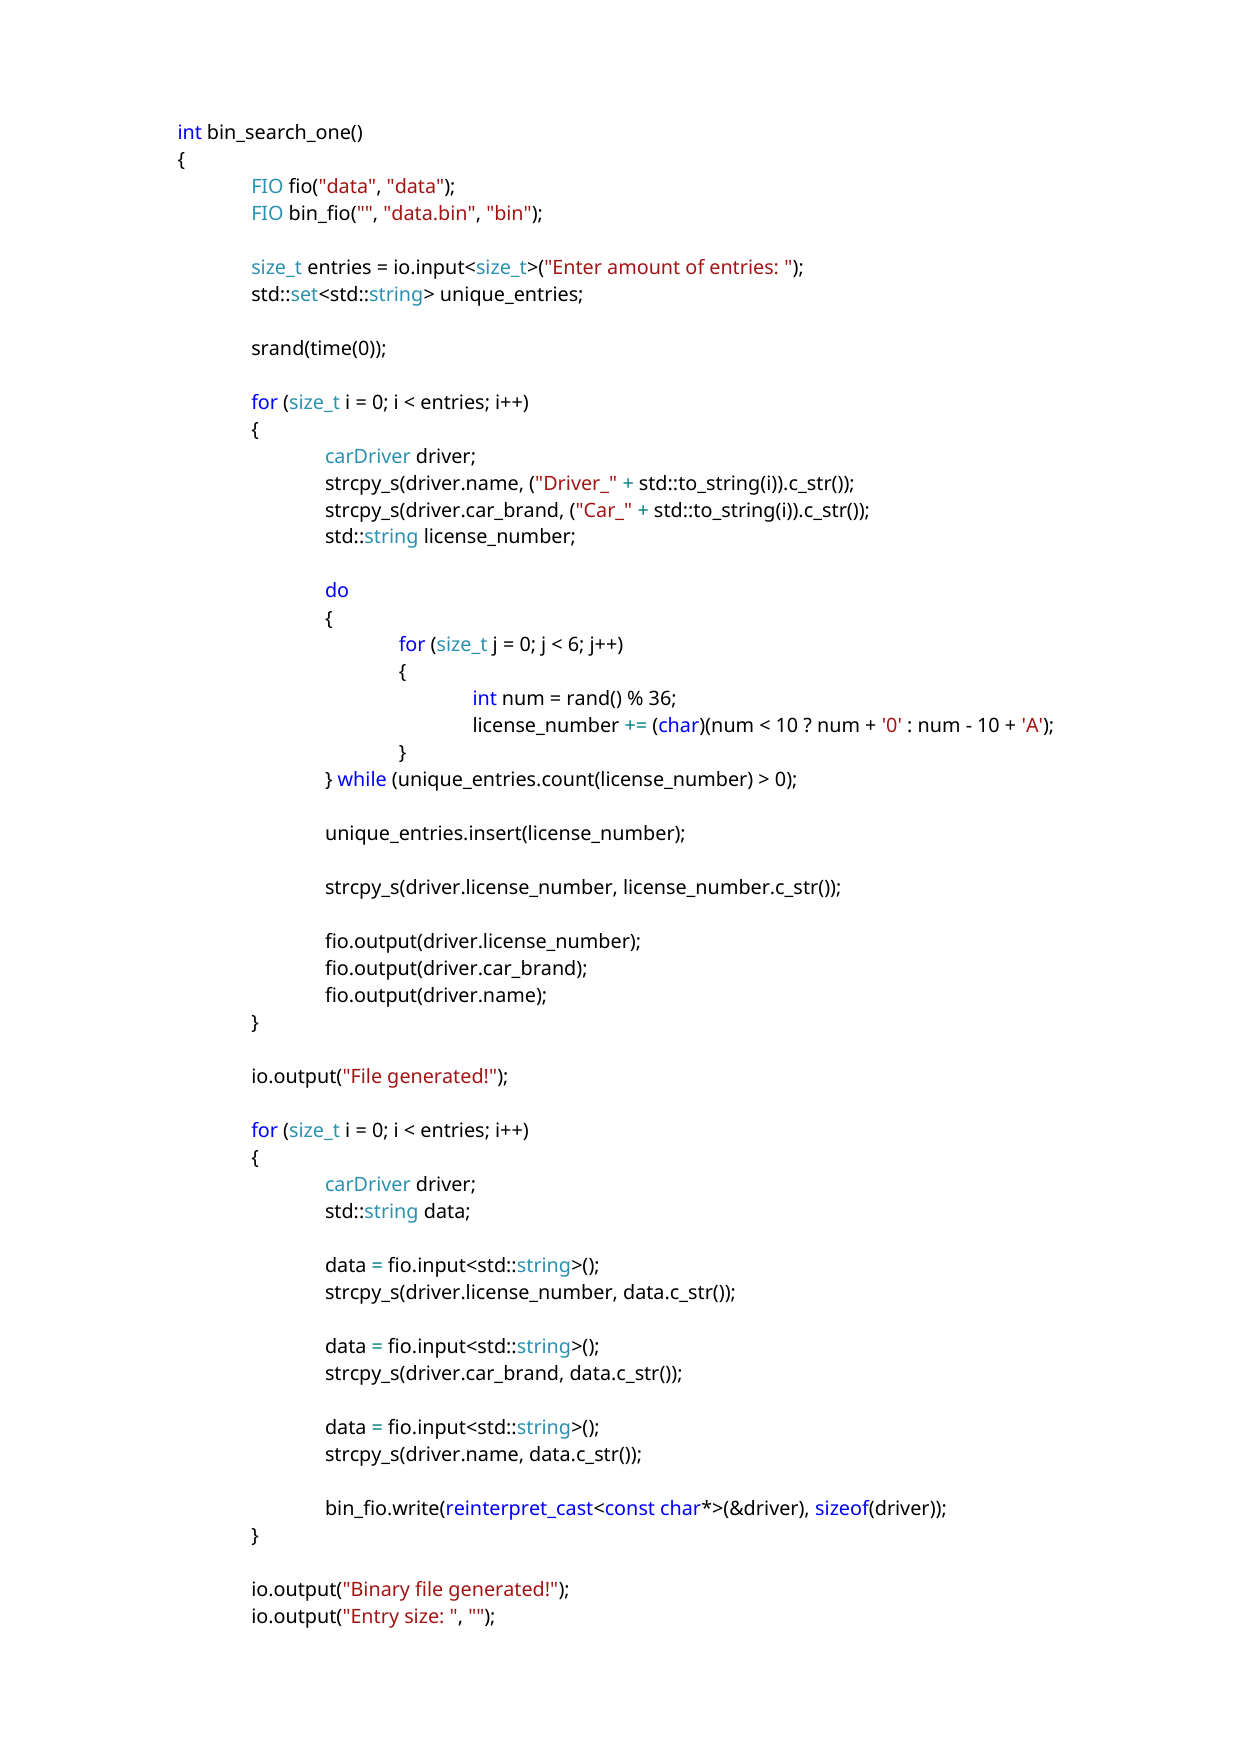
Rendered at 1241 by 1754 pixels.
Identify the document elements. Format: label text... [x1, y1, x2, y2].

text int bin_search_one() [177, 118, 1152, 145]
text strcpy_s(driver.car_brand, data.c_str()); [177, 1359, 1152, 1386]
text strcpy_s(driver.name, data.c_str()); [177, 1440, 1152, 1467]
text carDriver driver; [177, 1170, 1152, 1197]
text std::set<std::string> unique_entries; [177, 280, 1152, 307]
text } [177, 739, 1152, 766]
text bin_fio.write(reinterpret_cast<const char*>(&driver), sizeof(driver)); [177, 1494, 1152, 1521]
text std::string data; [177, 1197, 1152, 1224]
text fio.output(driver.car_brand); [177, 954, 1152, 981]
text fio.output(driver.license_number); [177, 927, 1152, 954]
text strcpy_s(driver.license_number, data.c_str()); [177, 1278, 1152, 1305]
text data = fio.input<std::string>(); [177, 1251, 1152, 1278]
text srand(time(0)); [177, 334, 1152, 361]
text } while (unique_entries.count(license_number) > 0); [177, 766, 1152, 793]
text for (size_t i = 0; i < entries; i++) [177, 1116, 1152, 1143]
text carDriver driver; [177, 442, 1152, 469]
text } [177, 1008, 1152, 1035]
text { [177, 415, 1152, 442]
text std::string license_number; [177, 523, 1152, 550]
text fio.output(driver.name); [177, 981, 1152, 1008]
text { [177, 1143, 1152, 1170]
text io.output("Binary file generated!"); [177, 1575, 1152, 1602]
text for (size_t i = 0; i < entries; i++) [177, 388, 1152, 415]
text size_t entries = io.input<size_t>("Enter amount of entries: "); [177, 253, 1152, 280]
text int num = rand() % 36; [177, 685, 1152, 712]
text FIO bin_fio("", "data.bin", "bin"); [177, 199, 1152, 226]
text data = fio.input<std::string>(); [177, 1332, 1152, 1359]
text data = fio.input<std::string>(); [177, 1413, 1152, 1440]
text for (size_t j = 0; j < 6; j++) [177, 631, 1152, 658]
text strcpy_s(driver.car_brand, ("Car_" + std::to_string(i)).c_str()); [177, 496, 1152, 523]
text unique_entries.insert(license_number); [177, 819, 1152, 847]
text FIO fio("data", "data"); [177, 172, 1152, 199]
text strcpy_s(driver.name, ("Driver_" + std::to_string(i)).c_str()); [177, 469, 1152, 496]
text { [177, 604, 1152, 631]
text io.output("File generated!"); [177, 1062, 1152, 1089]
text do [177, 577, 1152, 604]
text { [177, 658, 1152, 685]
text strcpy_s(driver.license_number, license_number.c_str()); [177, 873, 1152, 901]
text license_number += (char)(num < 10 ? num + '0' : num - 10 + 'A'); [177, 712, 1152, 739]
text { [177, 145, 1152, 172]
text io.output("Entry size: ", ""); [177, 1602, 1152, 1629]
text } [177, 1521, 1152, 1548]
